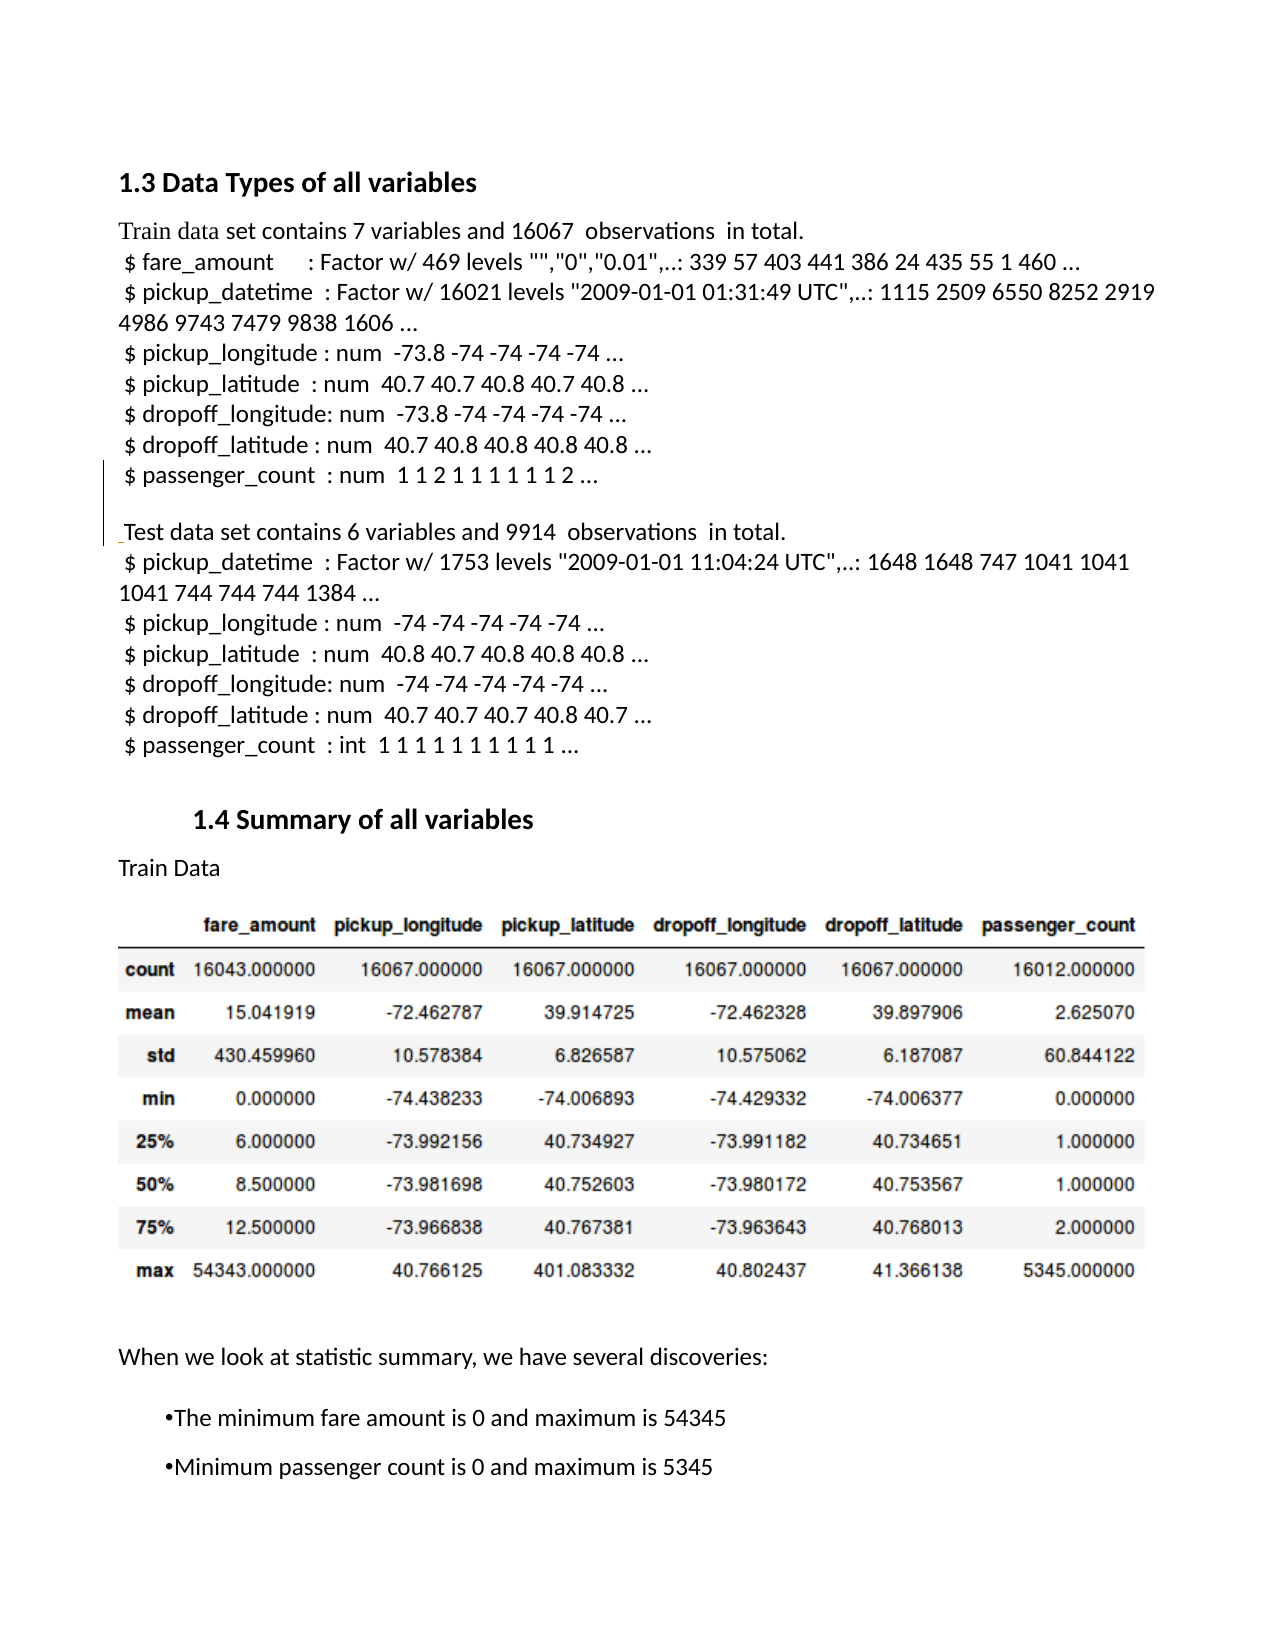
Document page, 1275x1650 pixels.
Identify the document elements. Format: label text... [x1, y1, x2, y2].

text Train data set contains 7 variables and 16067 observations in total. [118, 216, 1157, 246]
text $ pickup_datetime : Factor w/ 16021 levels "2009-01-01 01:31:49 UTC",..: 1115 2509 6550 8252 2919 4986 9743 7479 9838 1606 ... [118, 277, 1157, 338]
text $ dropoff_latitude : num 40.7 40.8 40.8 40.8 40.8 ... [118, 429, 1157, 460]
text $ passenger_count : int 1 1 1 1 1 1 1 1 1 1 ... [118, 729, 1157, 760]
text $ dropoff_longitude: num -73.8 -74 -74 -74 -74 ... [118, 399, 1157, 429]
text $ pickup_latitude : num 40.7 40.7 40.8 40.7 40.8 ... [118, 368, 1157, 399]
text $ fare_amount : Factor w/ 469 levels "","0","0.01",..: 339 57 403 441 386 24 435 55 1 460 ... [118, 246, 1157, 277]
text $ pickup_longitude : num -73.8 -74 -74 -74 -74 ... [118, 338, 1157, 368]
text $ pickup_latitude : num 40.8 40.7 40.8 40.8 40.8 ... [118, 638, 1157, 668]
text Train Data [118, 852, 1157, 883]
list The minimum fare amount is 0 and maximum is 54345 [165, 1402, 1157, 1433]
text $ dropoff_longitude: num -74 -74 -74 -74 -74 ... [118, 668, 1157, 699]
text When we look at statistic summary, we have several discoveries: [118, 1341, 1157, 1372]
text $ pickup_datetime : Factor w/ 1753 levels "2009-01-01 11:04:24 UTC",..: 1648 1648 747 1041 1041 1041 744 744 744 1384 ... [118, 546, 1157, 607]
text $ pickup_longitude : num -74 -74 -74 -74 -74 ... [118, 607, 1157, 638]
list Minimum passenger count is 0 and maximum is 5345 [165, 1451, 1157, 1481]
text $ passenger_count : num 1 1 2 1 1 1 1 1 1 2 ... Test data set contains 6 variables and 9914 observations in total. [118, 460, 1157, 546]
text 1.4 Summary of all variables [118, 801, 1157, 836]
text $ dropoff_latitude : num 40.7 40.7 40.7 40.8 40.7 ... [118, 699, 1157, 729]
picture [118, 898, 1157, 1311]
text 1.3 Data Types of all variables [118, 164, 1157, 200]
